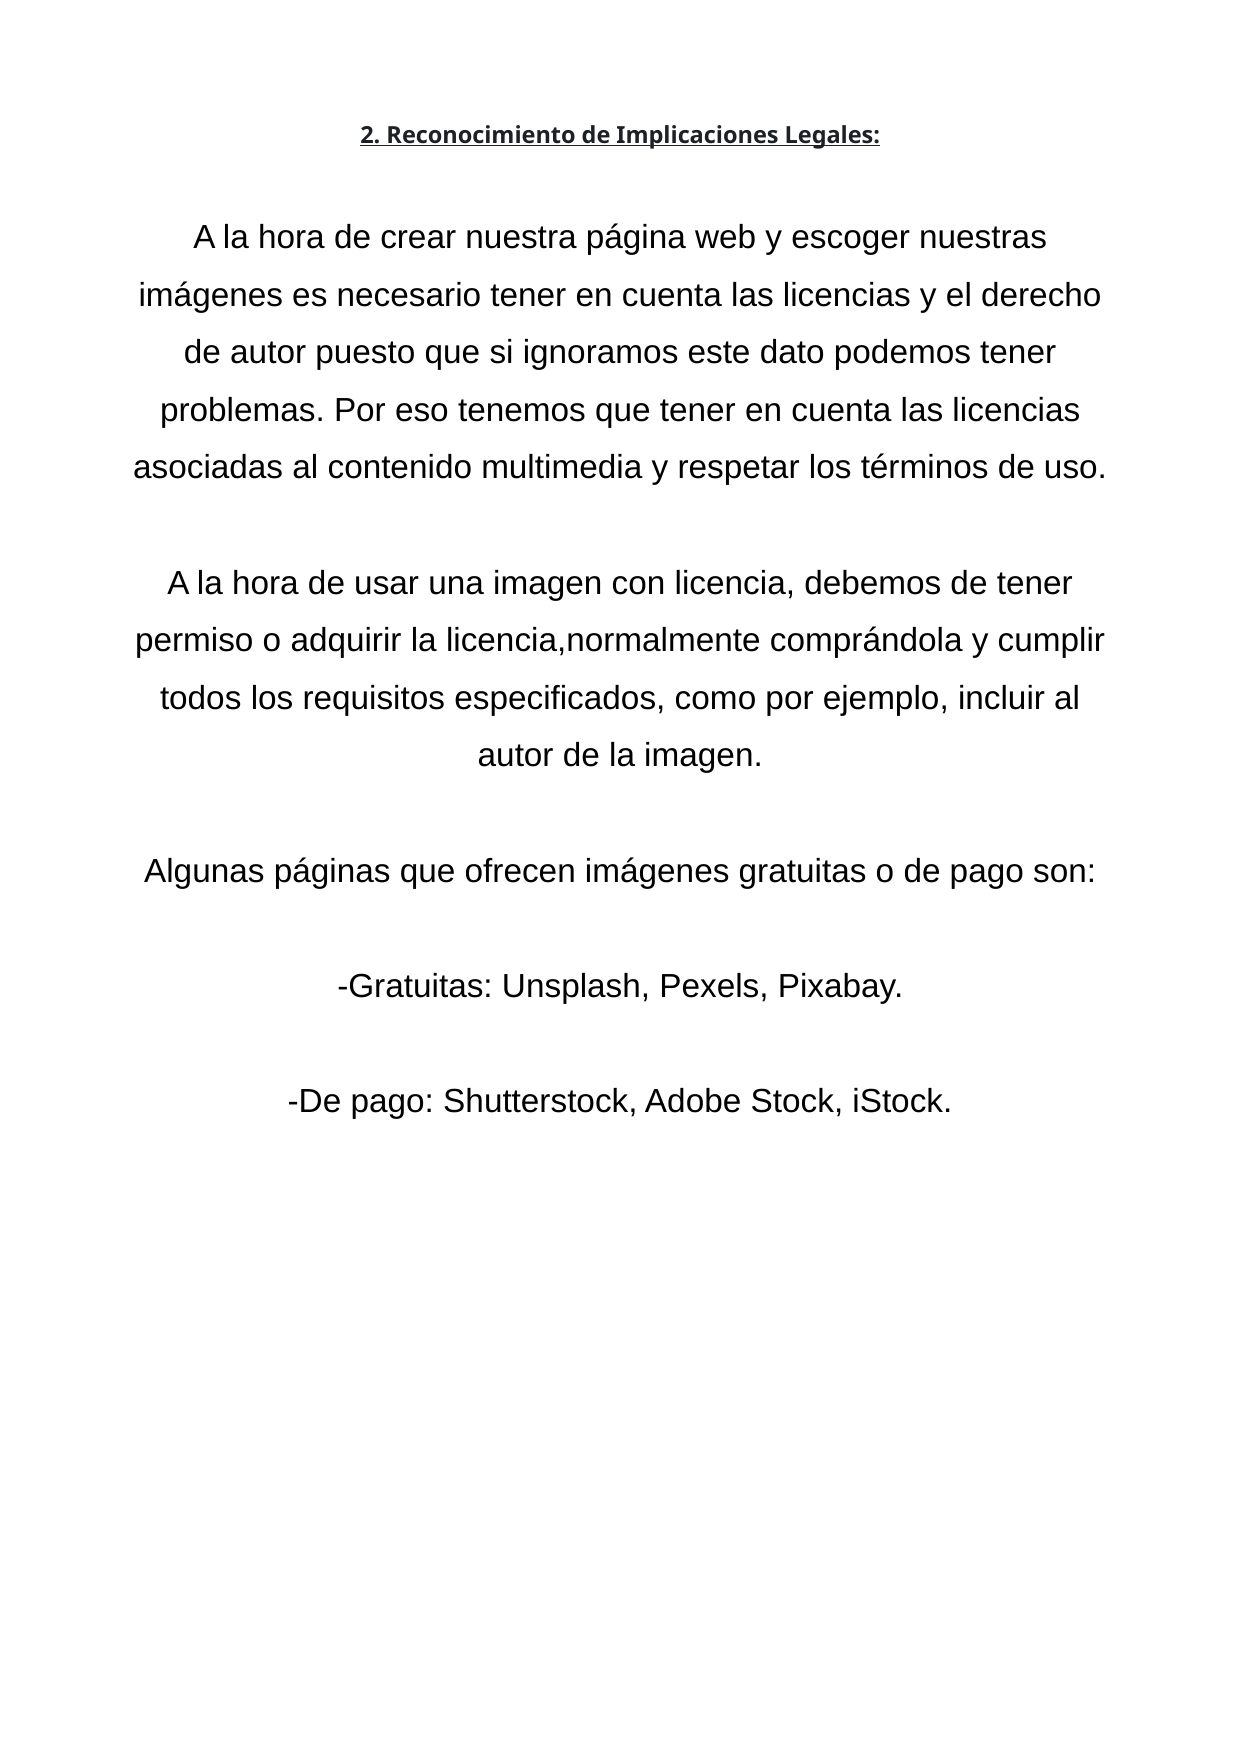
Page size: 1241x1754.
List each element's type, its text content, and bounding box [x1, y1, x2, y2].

text -Gratuitas: Unsplash, Pexels, Pixabay. [118, 966, 1122, 1004]
text A la hora de usar una imagen con licencia, debemos de tener permiso o adquirir la licencia,normalmente comprándola y cumplir todos los requisitos especificados, como por ejemplo, incluir al autor de la imagen. [118, 563, 1122, 774]
text Algunas páginas que ofrecen imágenes gratuitas o de pago son: [118, 851, 1122, 889]
text 2. Reconocimiento de Implicaciones Legales: [118, 118, 1122, 150]
text A la hora de crear nuestra página web y escoger nuestras imágenes es necesario tener en cuenta las licencias y el derecho de autor puesto que si ignoramos este dato podemos tener problemas. Por eso tenemos que tener en cuenta las licencias asociadas al contenido multimedia y respetar los términos de uso. [118, 217, 1122, 486]
text -De pago: Shutterstock, Adobe Stock, iStock. [118, 1081, 1122, 1119]
